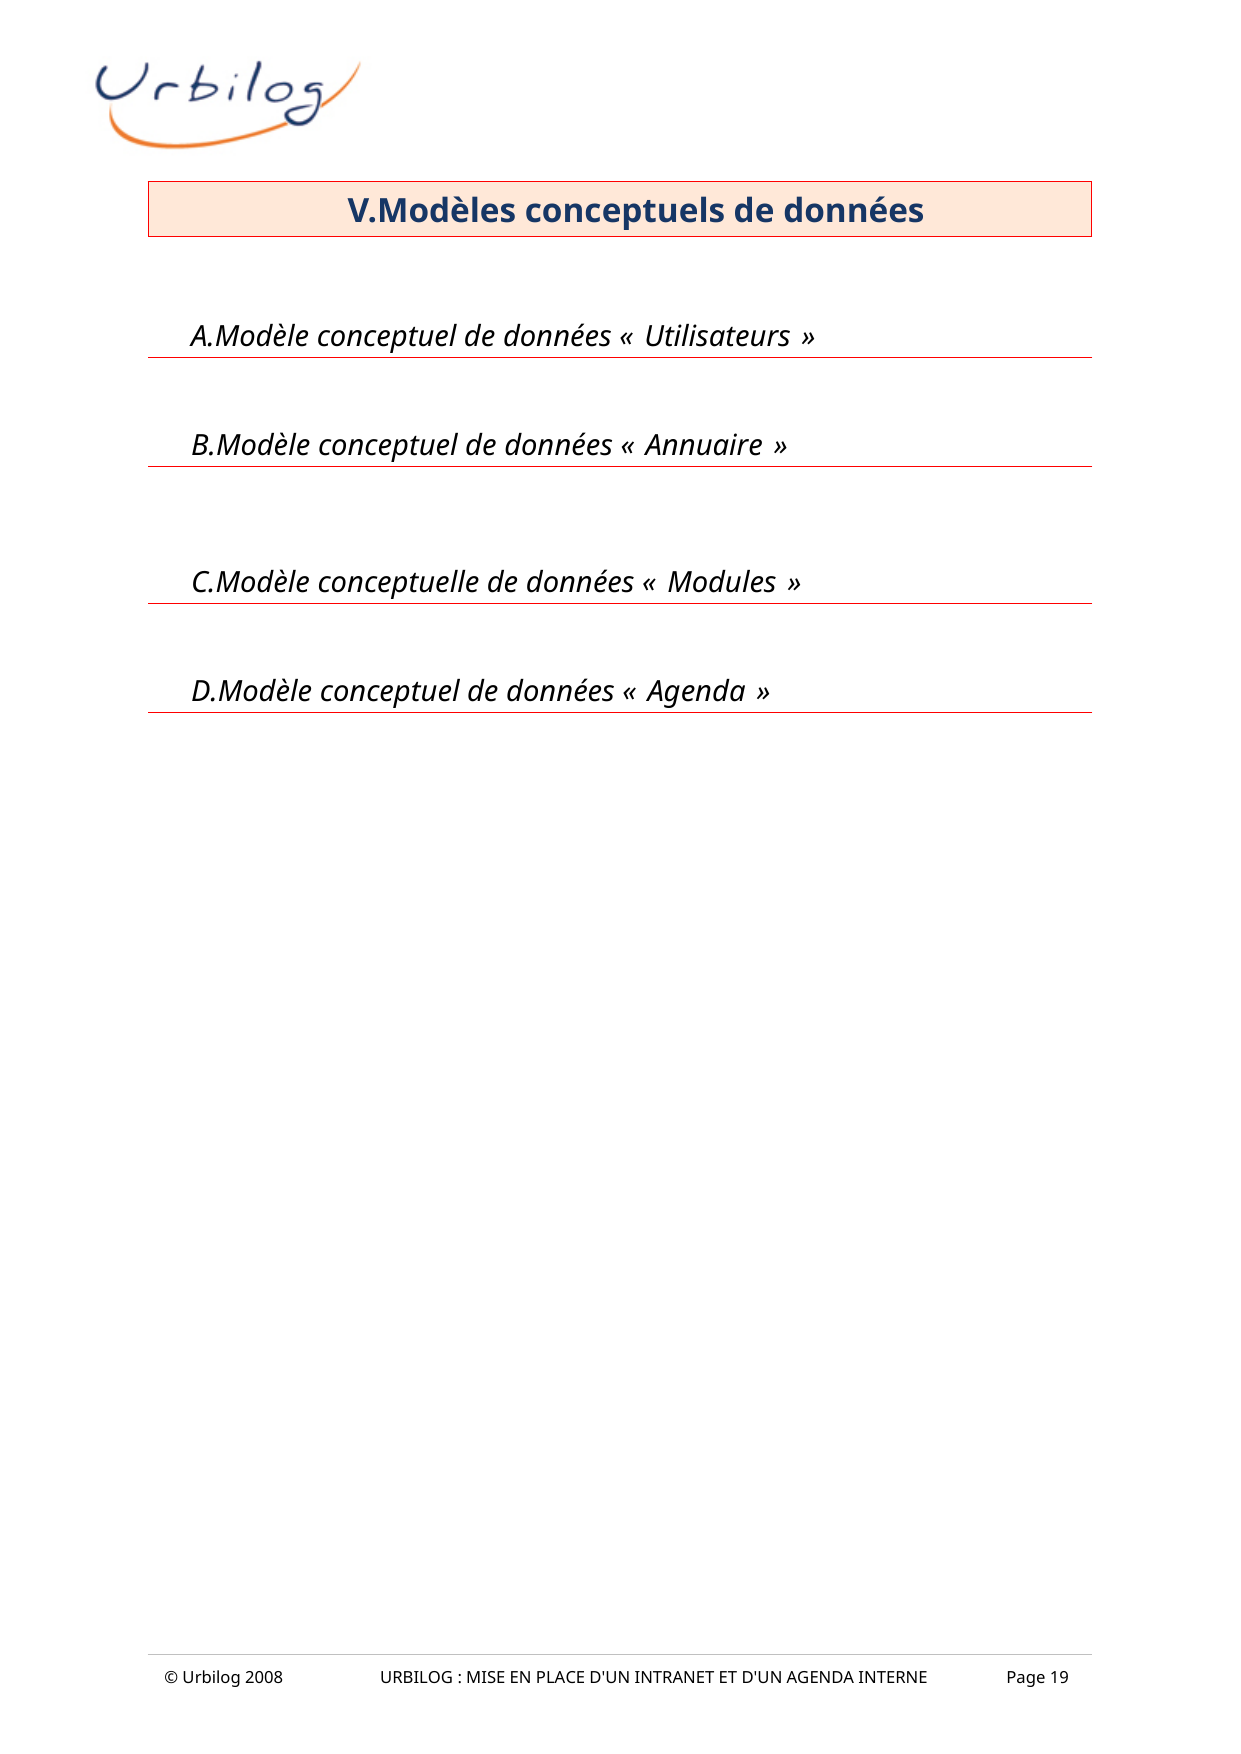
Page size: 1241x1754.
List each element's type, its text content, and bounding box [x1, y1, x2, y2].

subtitle Modèles conceptuels de données [149, 182, 1091, 236]
subtitle Modèle conceptuel de données « Annuaire » [148, 424, 1092, 466]
subtitle Modèle conceptuel de données « Agenda » [148, 670, 1092, 712]
subtitle Modèle conceptuelle de données « Modules » [148, 561, 1092, 603]
picture [74, 33, 384, 173]
subtitle Modèle conceptuel de données « Utilisateurs » [148, 316, 1092, 357]
